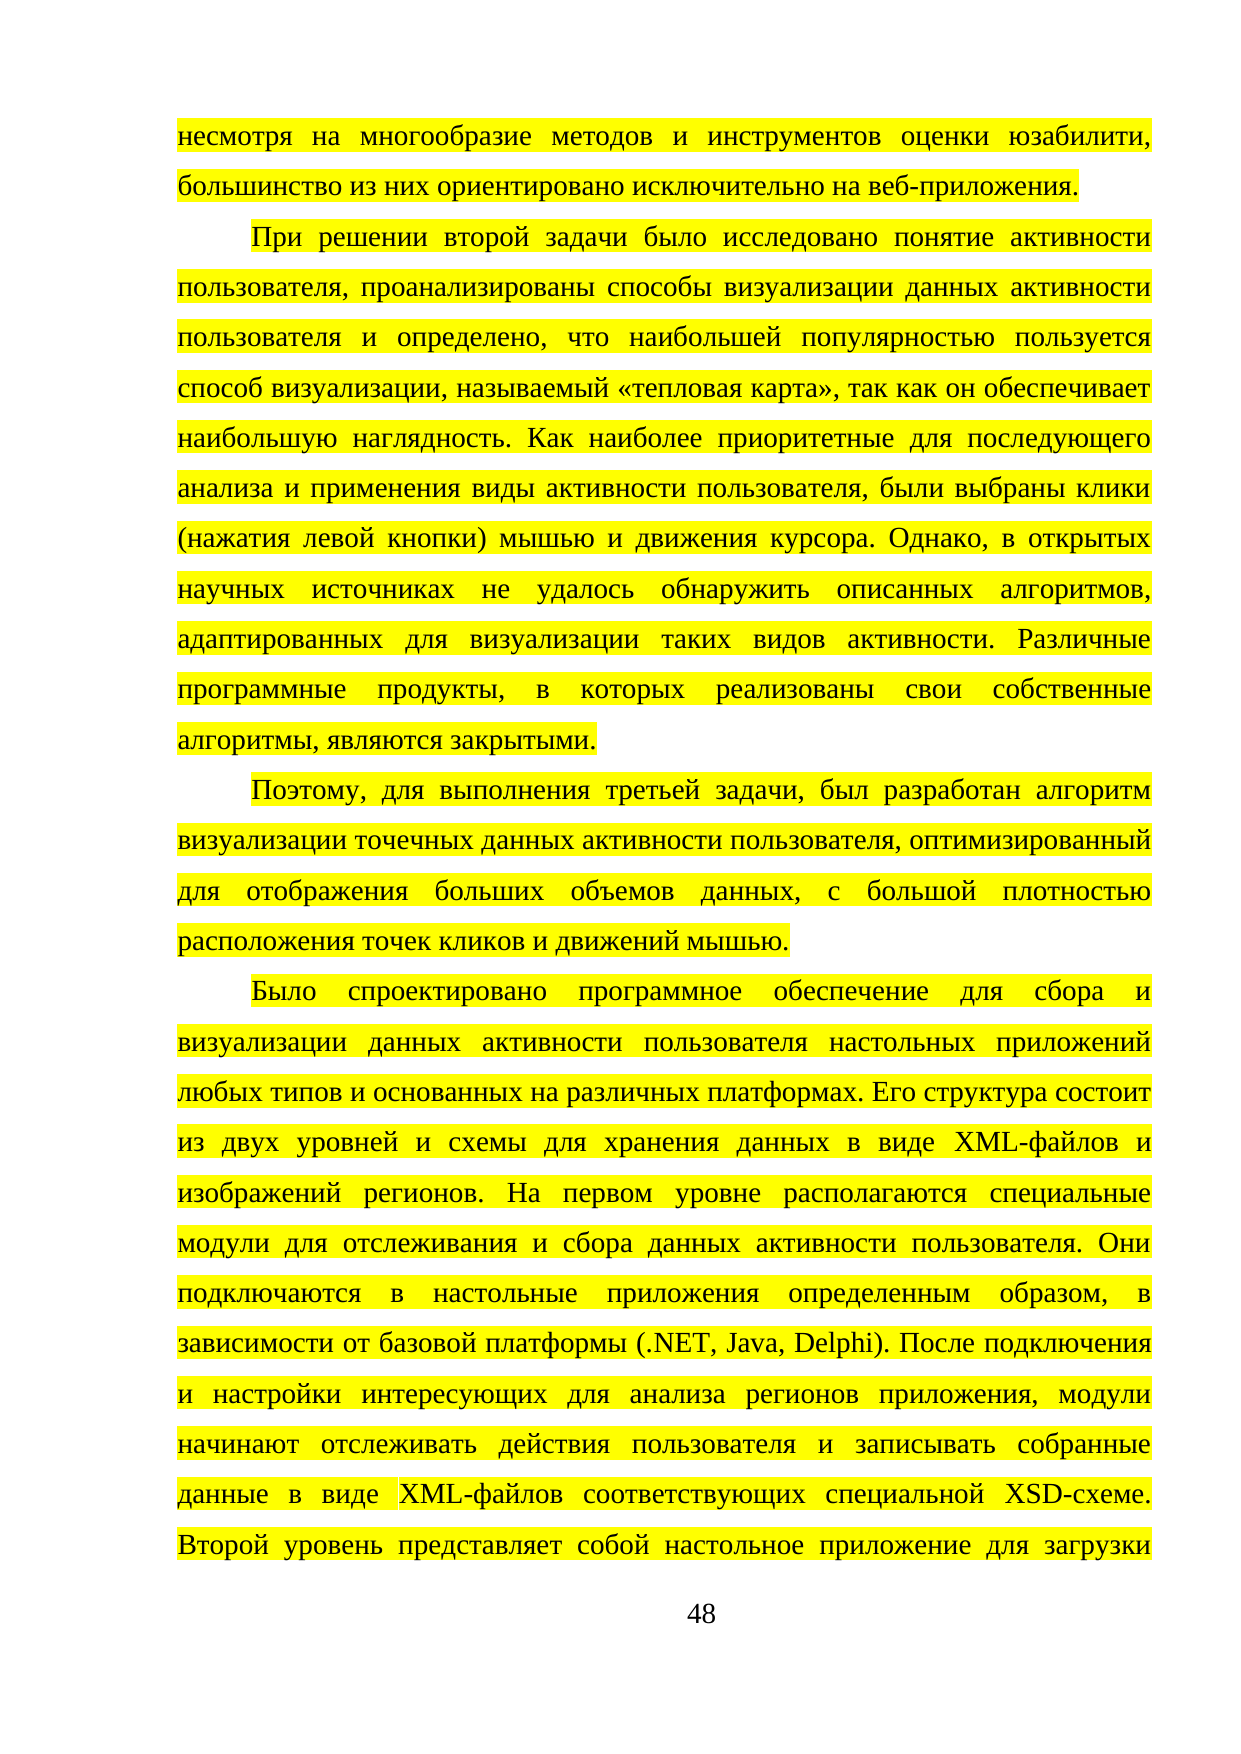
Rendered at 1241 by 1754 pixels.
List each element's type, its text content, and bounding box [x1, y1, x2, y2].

text Поэтому, для выполнения третьей задачи, был разработан алгоритм визуализации точечных данных активности пользователя, оптимизированный для отображения больших объемов данных, с большой плотностью расположения точек кликов и движений мышью. [177, 772, 1152, 957]
text При решении второй задачи было исследовано понятие активности пользователя, проанализированы способы визуализации данных активности пользователя и определено, что наибольшей популярностью пользуется способ визуализации, называемый «тепловая карта», так как он обеспечивает наибольшую наглядность. Как наиболее приоритетные для последующего анализа и применения виды активности пользователя, были выбраны клики (нажатия левой кнопки) мышью и движения курсора. Однако, в открытых научных источниках не удалось обнаружить описанных алгоритмов, адаптированных для визуализации таких видов активности. Различные программные продукты, в которых реализованы свои собственные алгоритмы, являются закрытыми. [177, 219, 1152, 755]
text несмотря на многообразие методов и инструментов оценки юзабилити, большинство из них ориентировано исключительно на веб-приложения. [177, 118, 1152, 202]
text Было спроектировано программное обеспечение для сбора и визуализации данных активности пользователя настольных приложений любых типов и основанных на различных платформах. Его структура состоит из двух уровней и схемы для хранения данных в виде XML-файлов и изображений регионов. На первом уровне располагаются специальные модули для отслеживания и сбора данных активности пользователя. Они подключаются в настольные приложения определенным образом, в зависимости от базовой платформы (.NET, Java, Delphi). После подключения и настройки интересующих для анализа регионов приложения, модули начинают отслеживать действия пользователя и записывать собранные данные в виде XML-файлов соответствующих специальной XSD-схеме. Второй уровень представляет собой настольное приложение для загрузки [177, 973, 1152, 1560]
